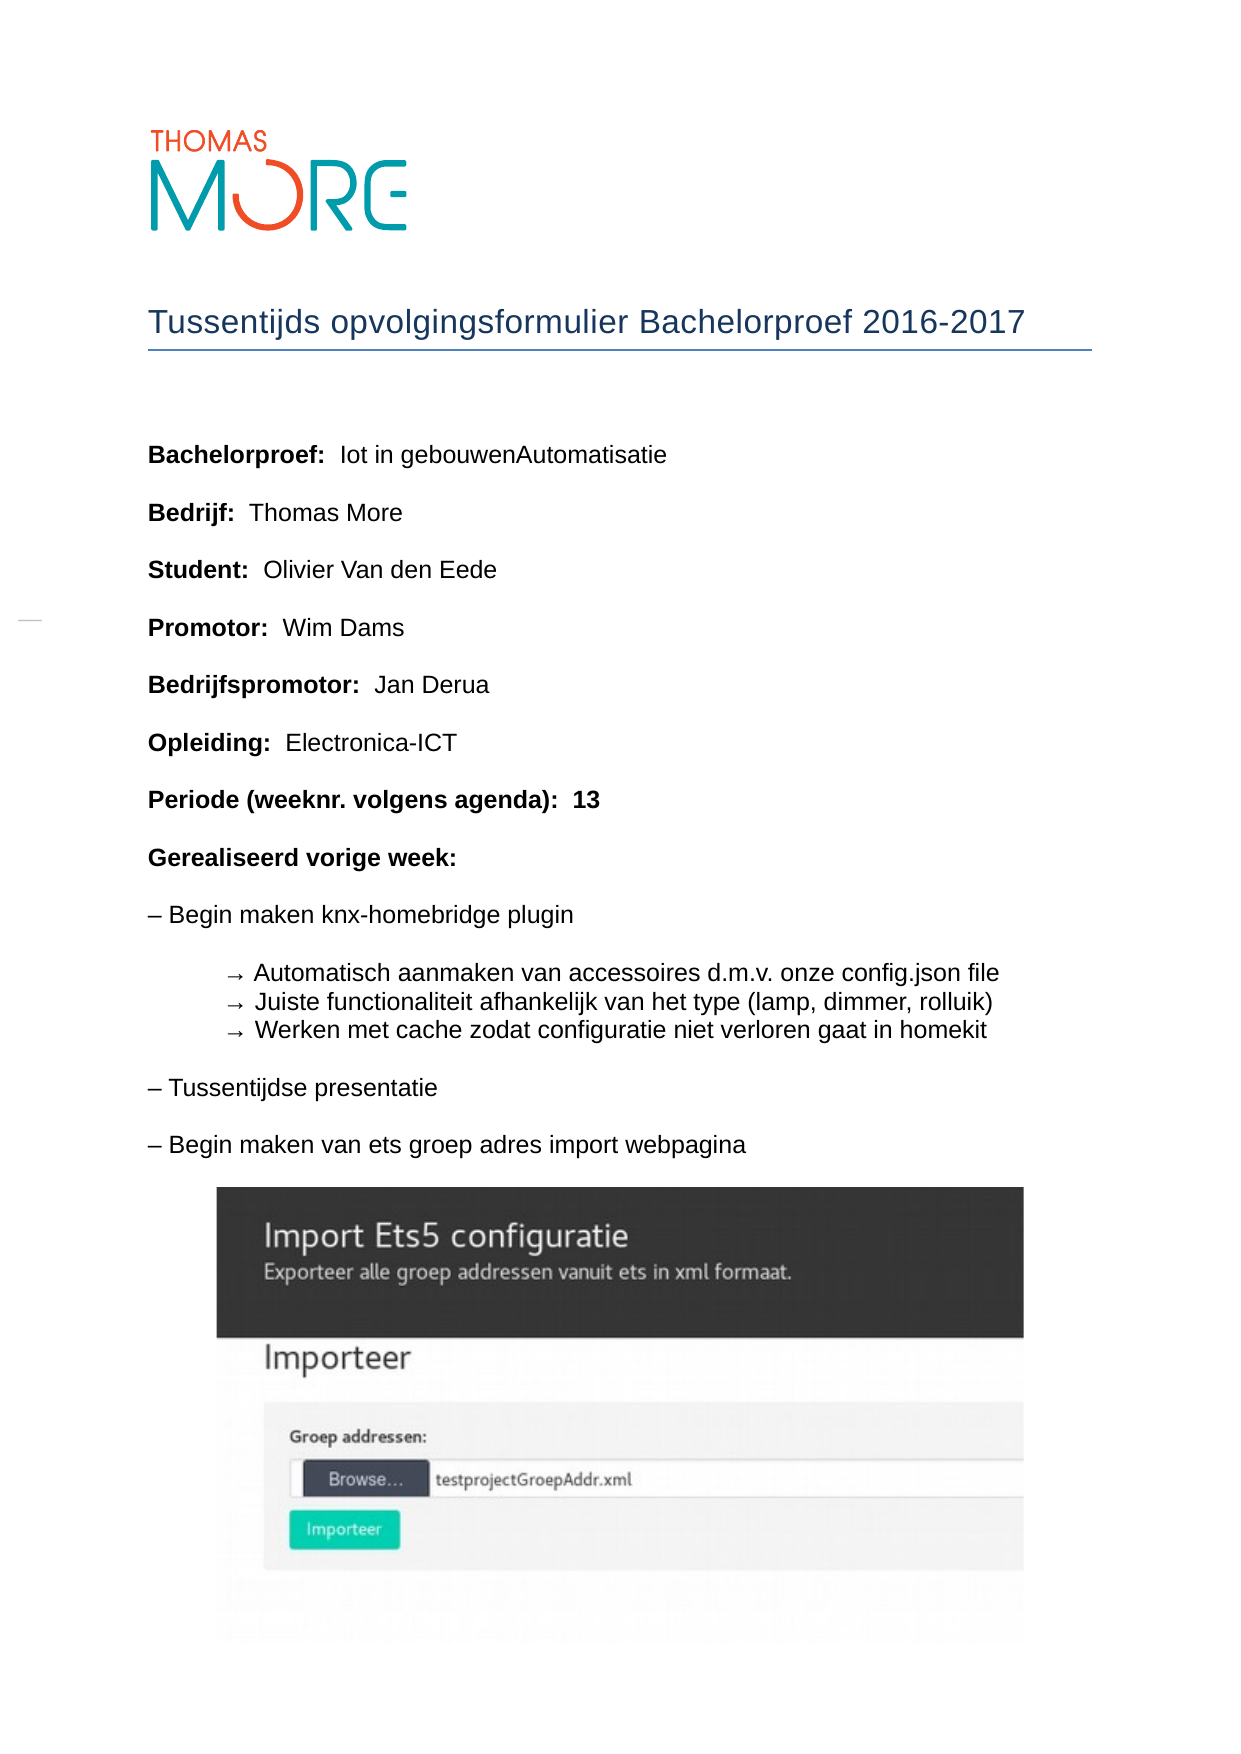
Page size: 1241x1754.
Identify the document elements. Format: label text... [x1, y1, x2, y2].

text – Begin maken knx-homebridge plugin [148, 900, 1092, 929]
text – Tussentijdse presentatie [148, 1073, 1092, 1101]
text → Werken met cache zodat configuratie niet verloren gaat in homekit [148, 1015, 1092, 1044]
text Student: Olivier Van den Eede [148, 555, 1092, 584]
picture [216, 1187, 1024, 1643]
text → Automatisch aanmaken van accessoires d.m.v. onze config.json file [148, 958, 1092, 986]
text Bedrijf: Thomas More [148, 498, 1092, 526]
text – Begin maken van ets groep adres import webpagina [148, 1130, 1092, 1159]
text Promotor: Wim Dams [148, 613, 1092, 641]
text __ [18, 598, 66, 622]
title Tussentijds opvolgingsformulier Bachelorproef 2016-2017 [148, 303, 1092, 349]
text Bedrijfspromotor: Jan Derua [148, 670, 1092, 699]
text Periode (weeknr. volgens agenda): 13 [148, 785, 1092, 814]
text Gerealiseerd vorige week: [148, 843, 1092, 871]
text Opleiding: Electronica-ICT [148, 728, 1092, 756]
text Bachelorproef: Iot in gebouwenAutomatisatie [148, 440, 1092, 469]
text → Juiste functionaliteit afhankelijk van het type (lamp, dimmer, rolluik) [148, 986, 1092, 1015]
